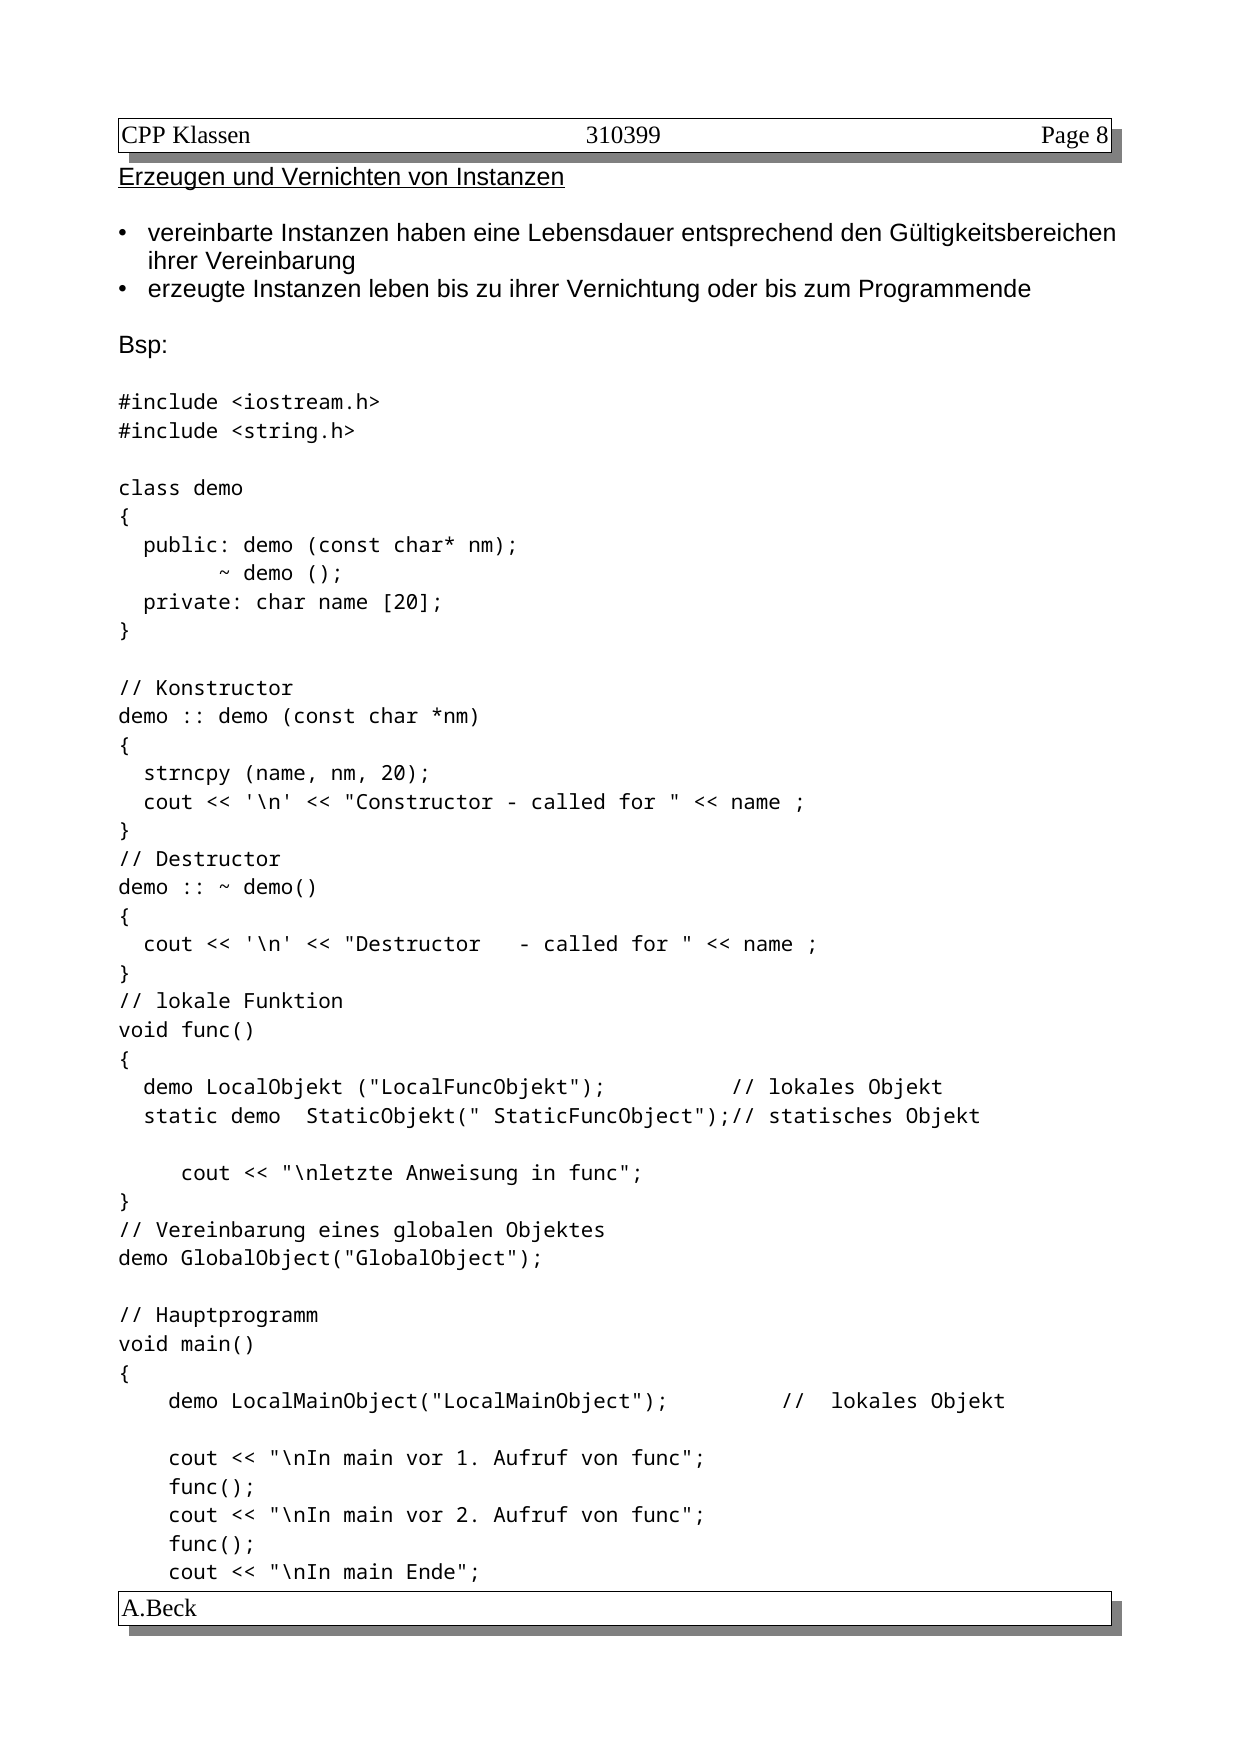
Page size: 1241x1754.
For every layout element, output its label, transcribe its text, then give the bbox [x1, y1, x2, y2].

text cout << "\nIn main Ende"; [118, 1557, 1122, 1586]
text // Destructor [118, 844, 1122, 872]
text #include <iostream.h> [118, 387, 1122, 416]
text { [118, 501, 1122, 530]
text demo LocalObjekt ("LocalFuncObjekt"); // lokales Objekt [118, 1072, 1122, 1101]
text static demo StaticObjekt(" StaticFuncObject");// statisches Objekt [118, 1101, 1122, 1129]
text { [118, 1043, 1122, 1072]
list erzeugte Instanzen leben bis zu ihrer Vernichtung oder bis zum Programmende [118, 275, 1122, 303]
text class demo [118, 473, 1122, 501]
text { [118, 1357, 1122, 1386]
text demo GlobalObject("GlobalObject"); [118, 1243, 1122, 1272]
text void func() [118, 1015, 1122, 1043]
text demo :: ~ demo() [118, 872, 1122, 901]
text // Vereinbarung eines globalen Objektes [118, 1215, 1122, 1243]
text #include <string.h> [118, 416, 1122, 444]
text // lokale Funktion [118, 986, 1122, 1015]
text demo LocalMainObject("LocalMainObject"); // lokales Objekt [118, 1386, 1122, 1414]
text } [118, 1186, 1122, 1215]
text cout << '\n' << "Constructor - called for " << name ; [118, 787, 1122, 815]
text } [118, 815, 1122, 844]
text { [118, 729, 1122, 758]
text ~ demo (); [118, 558, 1122, 587]
list vereinbarte Instanzen haben eine Lebensdauer entsprechend den Gültigkeitsbereichen ihrer Vereinbarung [118, 219, 1122, 275]
text private: char name [20]; [118, 587, 1122, 615]
text func(); [118, 1472, 1122, 1500]
text strncpy (name, nm, 20); [118, 758, 1122, 787]
text { [118, 901, 1122, 929]
text func(); [118, 1529, 1122, 1557]
text } [118, 958, 1122, 986]
text cout << '\n' << "Destructor - called for " << name ; [118, 929, 1122, 958]
text Erzeugen und Vernichten von Instanzen [118, 163, 1122, 191]
text Bsp: [118, 331, 1122, 359]
text cout << "\nIn main vor 1. Aufruf von func"; [118, 1443, 1122, 1472]
text cout << "\nletzte Anweisung in func"; [118, 1158, 1122, 1186]
text void main() [118, 1329, 1122, 1357]
text demo :: demo (const char *nm) [118, 701, 1122, 729]
text cout << "\nIn main vor 2. Aufruf von func"; [118, 1500, 1122, 1529]
text public: demo (const char* nm); [118, 530, 1122, 558]
text // Hauptprogramm [118, 1300, 1122, 1329]
text } [118, 615, 1122, 644]
text // Konstructor [118, 672, 1122, 701]
